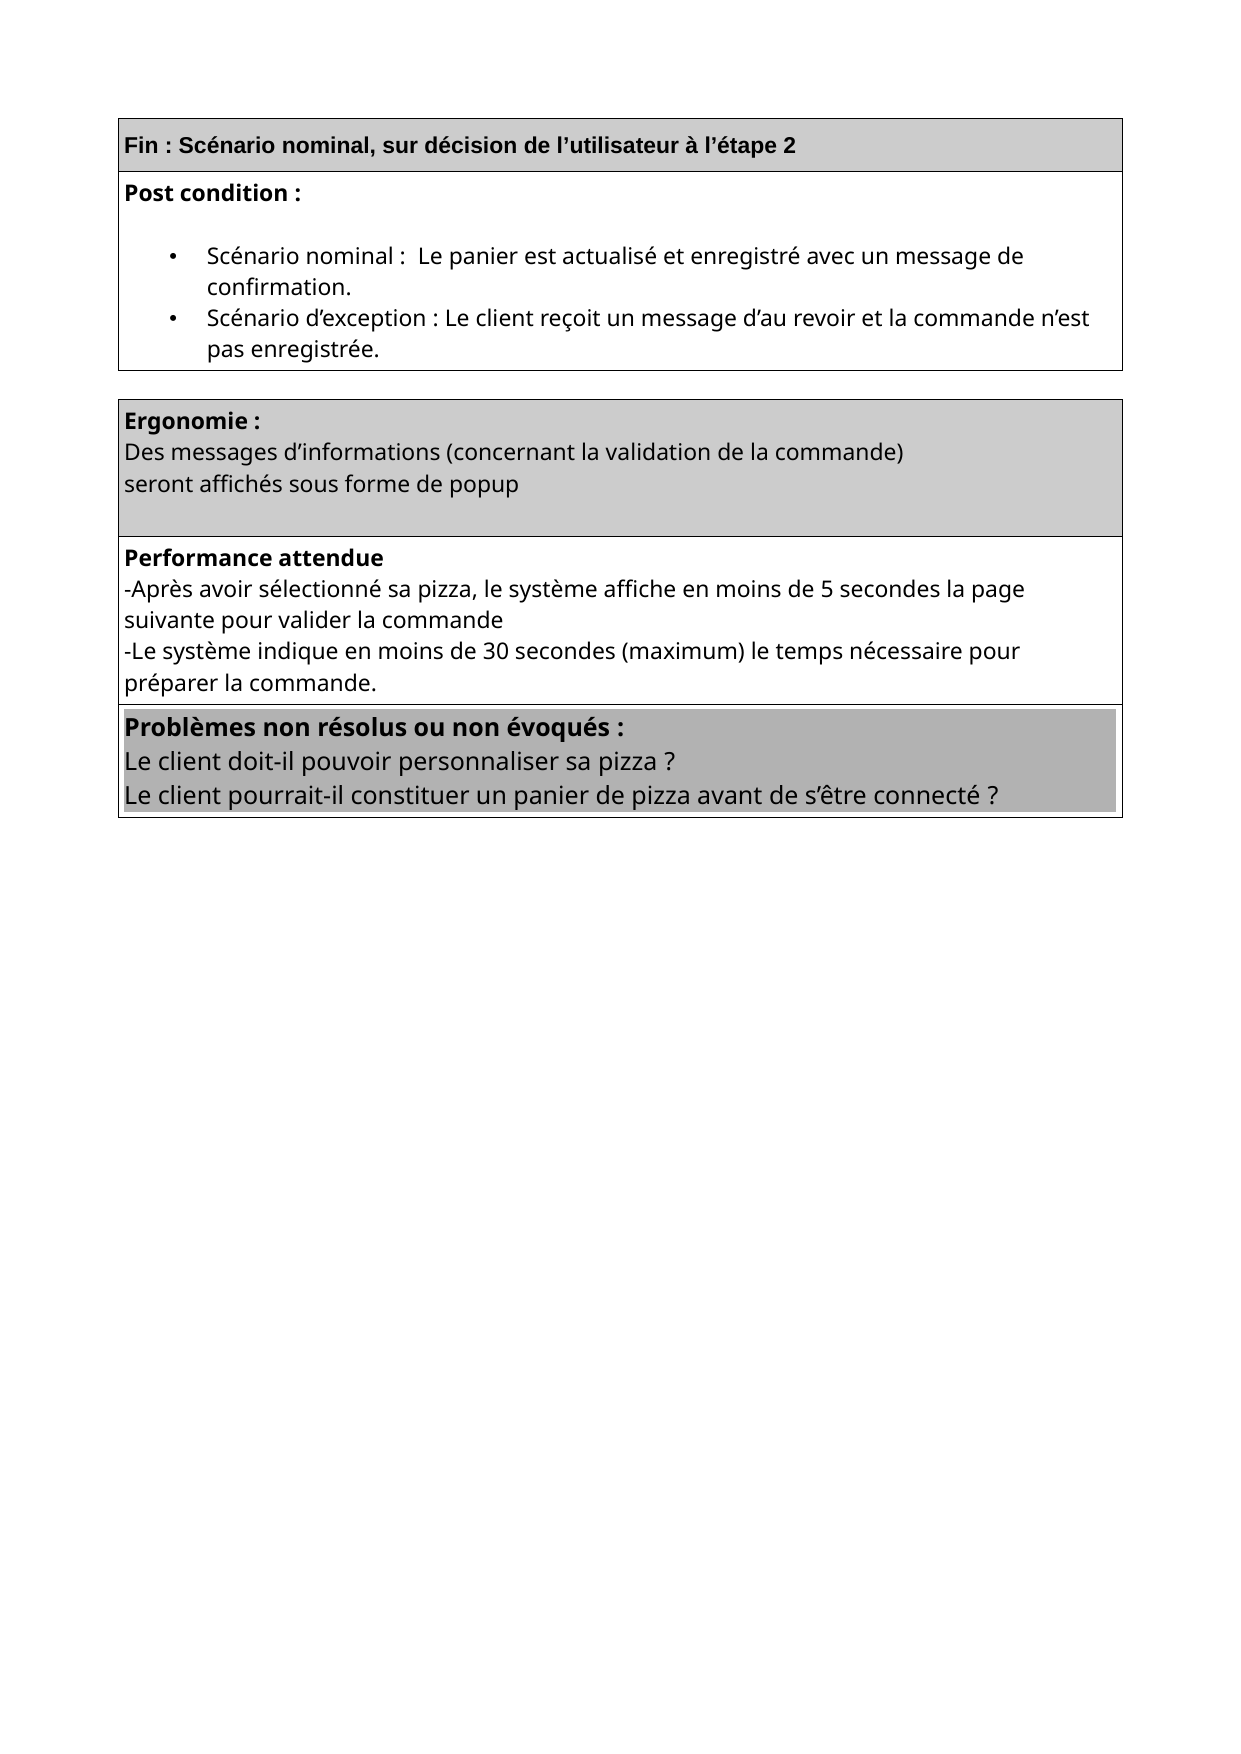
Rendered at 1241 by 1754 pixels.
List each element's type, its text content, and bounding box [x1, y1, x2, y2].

table_cell Performance attendue -Après avoir sélectionné sa pizza, le système affiche en moins de 5 secondes la page suivante pour valider la commande -Le système indique en moins de 30 secondes (maximum) le temps nécessaire pour préparer la commande. [119, 537, 1122, 703]
table_cell Post condition : Scénario nominal : Le panier est actualisé et enregistré avec un message de confirmation. Scénario d’exception : Le client reçoit un message d’au revoir et la commande n’est pas enregistrée. [119, 172, 1122, 370]
table_header Ergonomie : Des messages d’informations (concernant la validation de la commande) seront affichés sous forme de popup [119, 400, 1122, 536]
table_header Fin : Scénario nominal, sur décision de l’utilisateur à l’étape 2 [119, 119, 1122, 171]
table_cell Problèmes non résolus ou non évoqués : Le client doit-il pouvoir personnaliser sa pizza ? Le client pourrait-il constituer un panier de pizza avant de s’être connecté ? [119, 705, 1122, 817]
